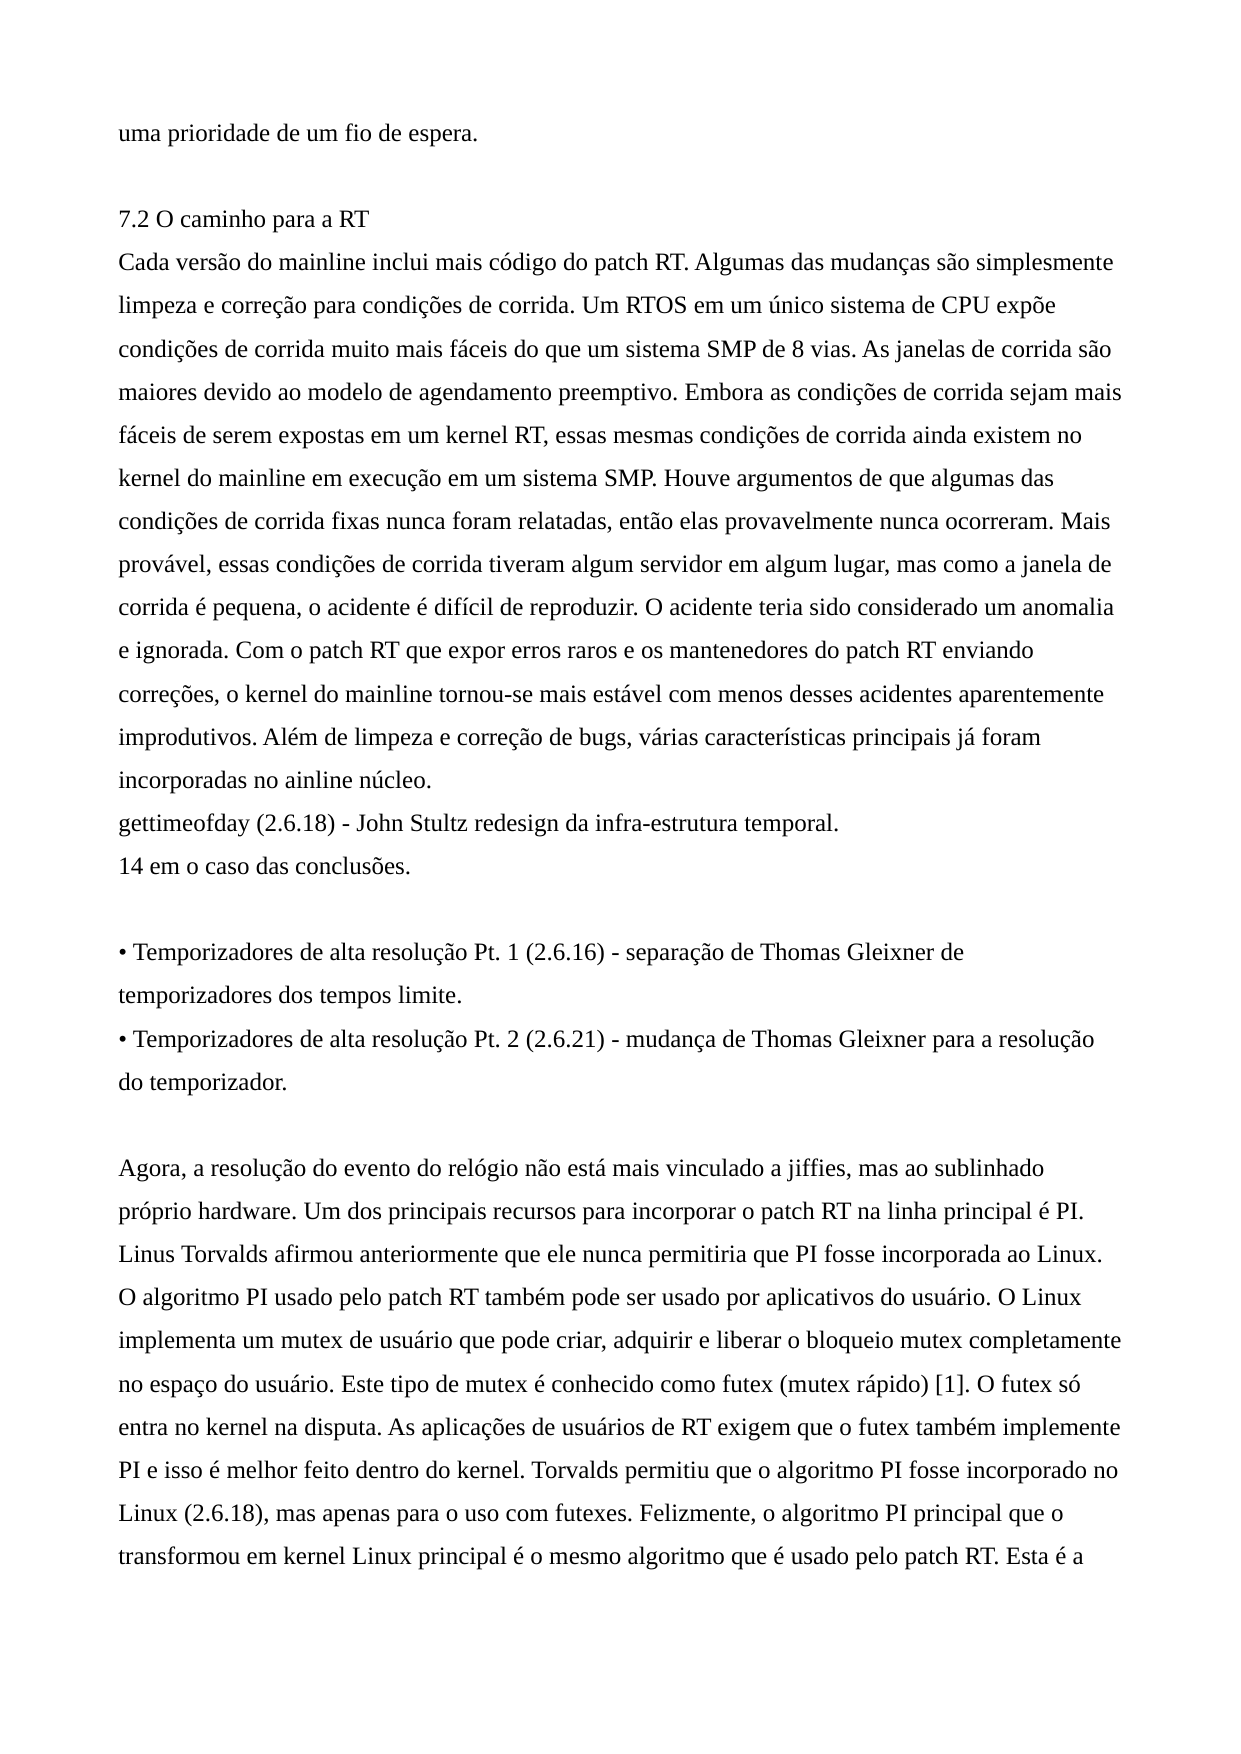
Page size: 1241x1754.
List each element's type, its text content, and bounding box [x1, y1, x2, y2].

text uma prioridade de um fio de espera. [118, 118, 1122, 190]
text Agora, a resolução do evento do relógio não está mais vinculado a jiffies, mas ao sublinhado próprio hardware. Um dos principais recursos para incorporar o patch RT na linha principal é PI. Linus Torvalds afirmou anteriormente que ele nunca permitiria que PI fosse incorporada ao Linux. O algoritmo PI usado pelo patch RT também pode ser usado por aplicativos do usuário. O Linux implementa um mutex de usuário que pode criar, adquirir e liberar o bloqueio mutex completamente no espaço do usuário. Este tipo de mutex é conhecido como futex (mutex rápido) [1]. O futex só entra no kernel na disputa. As aplicações de usuários de RT exigem que o futex também implemente PI e isso é melhor feito dentro do kernel. Torvalds permitiu que o algoritmo PI fosse incorporado no Linux (2.6.18), mas apenas para o uso com futexes. Felizmente, o algoritmo PI principal que o transformou em kernel Linux principal é o mesmo algoritmo que é usado pelo patch RT. Esta é a [118, 1110, 1122, 1570]
text • Temporizadores de alta resolução Pt. 1 (2.6.16) - separação de Thomas Gleixner de temporizadores dos tempos limite. • Temporizadores de alta resolução Pt. 2 (2.6.21) - mudança de Thomas Gleixner para a resolução do temporizador. [118, 894, 1122, 1096]
text 7.2 O caminho para a RT Cada versão do mainline inclui mais código do patch RT. Algumas das mudanças são simplesmente limpeza e correção para condições de corrida. Um RTOS em um único sistema de CPU expõe condições de corrida muito mais fáceis do que um sistema SMP de 8 vias. As janelas de corrida são maiores devido ao modelo de agendamento preemptivo. Embora as condições de corrida sejam mais fáceis de serem expostas em um kernel RT, essas mesmas condições de corrida ainda existem no kernel do mainline em execução em um sistema SMP. Houve argumentos de que algumas das condições de corrida fixas nunca foram relatadas, então elas provavelmente nunca ocorreram. Mais provável, essas condições de corrida tiveram algum servidor em algum lugar, mas como a janela de corrida é pequena, o acidente é difícil de reproduzir. O acidente teria sido considerado um anomalia e ignorada. Com o patch RT que expor erros raros e os mantenedores do patch RT enviando correções, o kernel do mainline tornou-se mais estável com menos desses acidentes aparentemente improdutivos. Além de limpeza e correção de bugs, várias características principais já foram incorporadas no ainline núcleo. [118, 204, 1122, 794]
text gettimeofday (2.6.18) - John Stultz redesign da infra-estrutura temporal. 14 em o caso das conclusões. [118, 808, 1122, 880]
